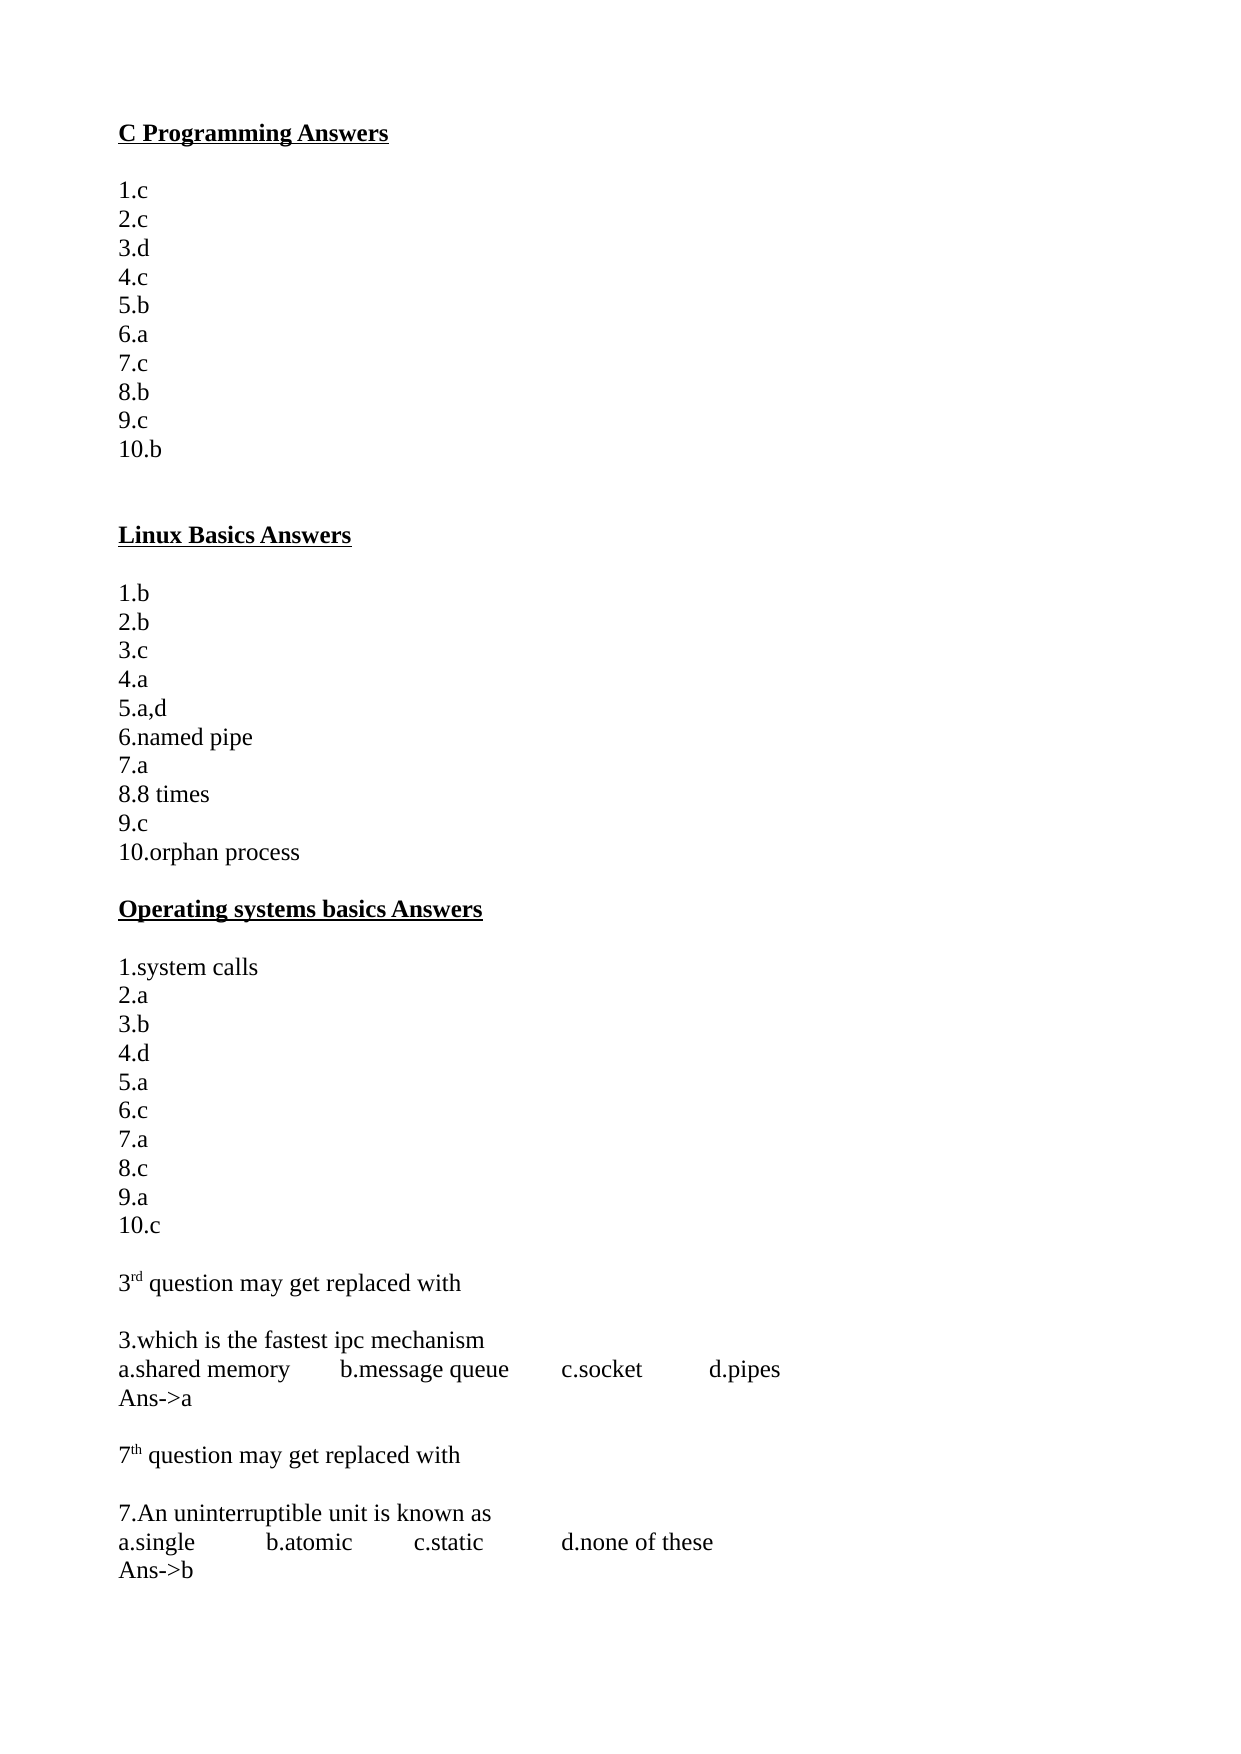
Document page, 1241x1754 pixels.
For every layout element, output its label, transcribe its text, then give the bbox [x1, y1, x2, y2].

text Ans->a [118, 1383, 1122, 1412]
text 4.a [118, 664, 1122, 693]
text 2.a [118, 981, 1122, 1009]
text 9.c [118, 406, 1122, 434]
text 7th question may get replaced with [118, 1441, 1122, 1469]
text Linux Basics Answers [118, 521, 1122, 549]
text 9.a [118, 1182, 1122, 1211]
text 3.which is the fastest ipc mechanism [118, 1326, 1122, 1354]
text 3.b [118, 1009, 1122, 1038]
text 5.a,d [118, 693, 1122, 722]
text 6.a [118, 319, 1122, 348]
text 6.named pipe [118, 722, 1122, 751]
text Operating systems basics Answers [118, 894, 1122, 923]
text 5.a [118, 1067, 1122, 1096]
text 2.c [118, 204, 1122, 233]
text 8.8 times [118, 779, 1122, 808]
text 7.a [118, 1124, 1122, 1153]
text a.single b.atomic c.static d.none of these [118, 1527, 1122, 1556]
text 2.b [118, 607, 1122, 636]
text 8.b [118, 377, 1122, 406]
text 10.orphan process [118, 837, 1122, 866]
text 3.c [118, 636, 1122, 664]
text 4.c [118, 262, 1122, 291]
text 10.b [118, 434, 1122, 463]
text 9.c [118, 808, 1122, 837]
text 10.c [118, 1211, 1122, 1239]
text 7.An uninterruptible unit is known as [118, 1498, 1122, 1527]
text 4.d [118, 1038, 1122, 1067]
text C Programming Answers [118, 118, 1122, 147]
text Ans->b [118, 1556, 1122, 1584]
text 7.a [118, 751, 1122, 779]
text 8.c [118, 1153, 1122, 1182]
text 7.c [118, 348, 1122, 377]
text 3rd question may get replaced with [118, 1268, 1122, 1297]
text 1.system calls [118, 952, 1122, 981]
text 1.b [118, 578, 1122, 607]
text 6.c [118, 1096, 1122, 1124]
text 5.b [118, 291, 1122, 319]
text a.shared memory b.message queue c.socket d.pipes [118, 1354, 1122, 1383]
text 3.d [118, 233, 1122, 262]
text 1.c [118, 176, 1122, 204]
